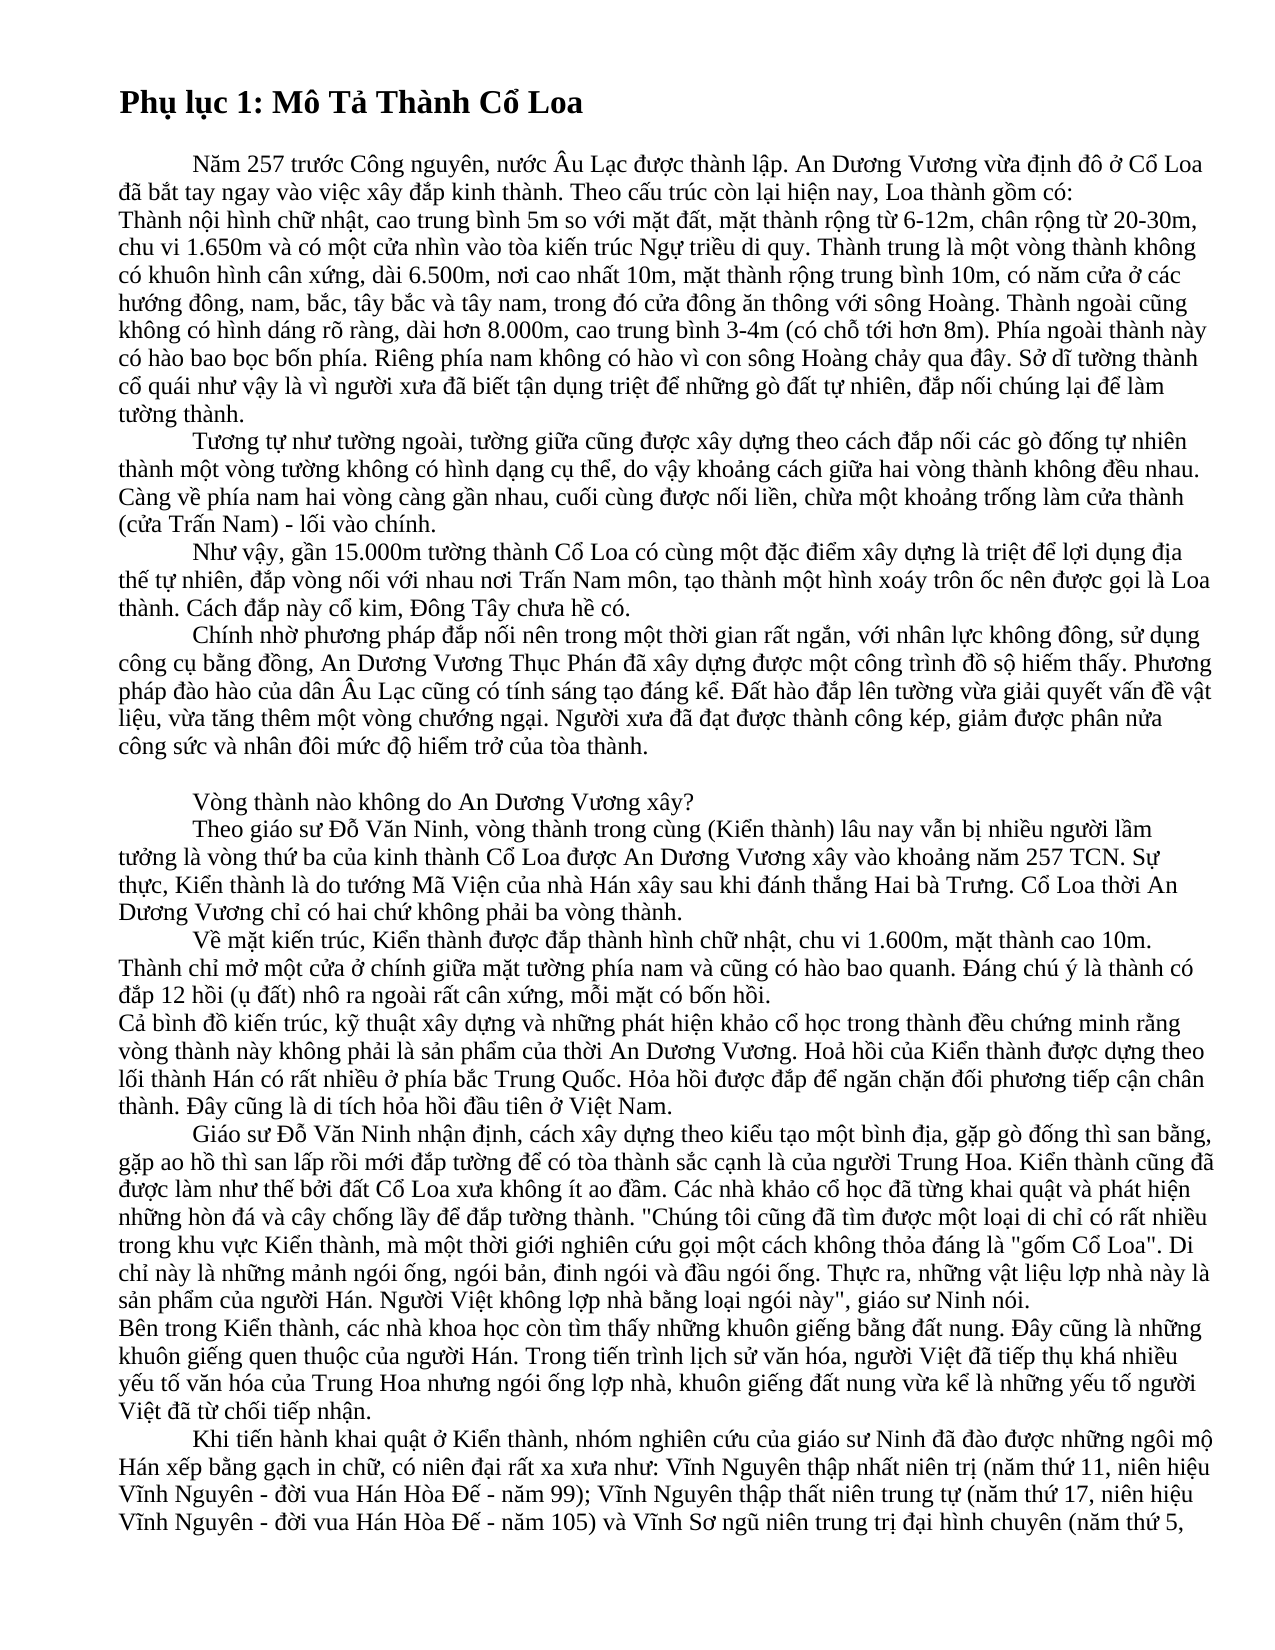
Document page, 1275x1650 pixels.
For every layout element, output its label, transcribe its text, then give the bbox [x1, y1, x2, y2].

text Khi tiến hành khai quật ở Kiển thành, nhóm nghiên cứu của giáo sư Ninh đã đào được những ngôi mộ Hán xếp bằng gạch in chữ, có niên đại rất xa xưa như: Vĩnh Nguyên thập nhất niên trị (năm thứ 11, niên hiệu Vĩnh Nguyên - đời vua Hán Hòa Đế - năm 99); Vĩnh Nguyên thập thất niên trung tự (năm thứ 17, niên hiệu Vĩnh Nguyên - đời vua Hán Hòa Đế - năm 105) và Vĩnh Sơ ngũ niên trung trị đại hình chuyên (năm thứ 5, [118, 1425, 1216, 1536]
text Giáo sư Đỗ Văn Ninh nhận định, cách xây dựng theo kiểu tạo một bình địa, gặp gò đống thì san bằng, gặp ao hồ thì san lấp rồi mới đắp tường để có tòa thành sắc cạnh là của người Trung Hoa. Kiển thành cũng đã được làm như thế bởi đất Cổ Loa xưa không ít ao đầm. Các nhà khảo cổ học đã từng khai quật và phát hiện những hòn đá và cây chống lầy để đắp tường thành. "Chúng tôi cũng đã tìm được một loại di chỉ có rất nhiều trong khu vực Kiển thành, mà một thời giới nghiên cứu gọi một cách không thỏa đáng là "gốm Cổ Loa". Di chỉ này là những mảnh ngói ống, ngói bản, đinh ngói và đầu ngói ống. Thực ra, những vật liệu lợp nhà này là sản phẩm của người Hán. Người Việt không lợp nhà bằng loại ngói này", giáo sư Ninh nói. [118, 1120, 1216, 1314]
text Như vậy, gần 15.000m tường thành Cổ Loa có cùng một đặc điểm xây dựng là triệt để lợi dụng địa thế tự nhiên, đắp vòng nối với nhau nơi Trấn Nam môn, tạo thành một hình xoáy trôn ốc nên được gọi là Loa thành. Cách đắp này cổ kim, Đông Tây chưa hề có. [118, 538, 1216, 621]
text Tương tự như tường ngoài, tường giữa cũng được xây dựng theo cách đắp nối các gò đống tự nhiên thành một vòng tường không có hình dạng cụ thể, do vậy khoảng cách giữa hai vòng thành không đều nhau. Càng về phía nam hai vòng càng gần nhau, cuối cùng được nối liền, chừa một khoảng trống làm cửa thành (cửa Trấn Nam) - lối vào chính. [118, 427, 1216, 538]
text Chính nhờ phương pháp đắp nối nên trong một thời gian rất ngắn, với nhân lực không đông, sử dụng công cụ bằng đồng, An Dương Vương Thục Phán đã xây dựng được một công trình đồ sộ hiếm thấy. Phương pháp đào hào của dân Âu Lạc cũng có tính sáng tạo đáng kể. Đất hào đắp lên tường vừa giải quyết vấn đề vật liệu, vừa tăng thêm một vòng chướng ngại. Người xưa đã đạt được thành công kép, giảm được phân nửa công sức và nhân đôi mức độ hiểm trở của tòa thành. [118, 621, 1216, 788]
text Cả bình đồ kiến trúc, kỹ thuật xây dựng và những phát hiện khảo cổ học trong thành đều chứng minh rằng vòng thành này không phải là sản phẩm của thời An Dương Vương. Hoả hồi của Kiển thành được dựng theo lối thành Hán có rất nhiều ở phía bắc Trung Quốc. Hỏa hồi được đắp để ngăn chặn đối phương tiếp cận chân thành. Đây cũng là di tích hỏa hồi đầu tiên ở Việt Nam. [118, 1009, 1216, 1120]
text Vòng thành nào không do An Dương Vương xây? [118, 788, 1216, 815]
text Về mặt kiến trúc, Kiển thành được đắp thành hình chữ nhật, chu vi 1.600m, mặt thành cao 10m. Thành chỉ mở một cửa ở chính giữa mặt tường phía nam và cũng có hào bao quanh. Đáng chú ý là thành có đắp 12 hồi (ụ đất) nhô ra ngoài rất cân xứng, mỗi mặt có bốn hồi. [118, 926, 1216, 1009]
text Năm 257 trước Công nguyên, nước Âu Lạc được thành lập. An Dương Vương vừa định đô ở Cổ Loa đã bắt tay ngay vào việc xây đắp kinh thành. Theo cấu trúc còn lại hiện nay, Loa thành gồm có: [118, 150, 1216, 206]
subtitle Phụ lục 1: Mô Tả Thành Cổ Loa [82, 84, 1216, 121]
text Bên trong Kiển thành, các nhà khoa học còn tìm thấy những khuôn giếng bằng đất nung. Đây cũng là những khuôn giếng quen thuộc của người Hán. Trong tiến trình lịch sử văn hóa, người Việt đã tiếp thụ khá nhiều yếu tố văn hóa của Trung Hoa nhưng ngói ống lợp nhà, khuôn giếng đất nung vừa kể là những yếu tố người Việt đã từ chối tiếp nhận. [118, 1314, 1216, 1425]
text Thành nội hình chữ nhật, cao trung bình 5m so với mặt đất, mặt thành rộng từ 6-12m, chân rộng từ 20-30m, chu vi 1.650m và có một cửa nhìn vào tòa kiến trúc Ngự triều di quy. Thành trung là một vòng thành không có khuôn hình cân xứng, dài 6.500m, nơi cao nhất 10m, mặt thành rộng trung bình 10m, có năm cửa ở các hướng đông, nam, bắc, tây bắc và tây nam, trong đó cửa đông ăn thông với sông Hoàng. Thành ngoài cũng không có hình dáng rõ ràng, dài hơn 8.000m, cao trung bình 3-4m (có chỗ tới hơn 8m). Phía ngoài thành này có hào bao bọc bốn phía. Riêng phía nam không có hào vì con sông Hoàng chảy qua đây. Sở dĩ tường thành cổ quái như vậy là vì người xưa đã biết tận dụng triệt để những gò đất tự nhiên, đắp nối chúng lại để làm tường thành. [118, 206, 1216, 427]
text Theo giáo sư Đỗ Văn Ninh, vòng thành trong cùng (Kiển thành) lâu nay vẫn bị nhiều người lầm tưởng là vòng thứ ba của kinh thành Cổ Loa được An Dương Vương xây vào khoảng năm 257 TCN. Sự thực, Kiển thành là do tướng Mã Viện của nhà Hán xây sau khi đánh thắng Hai bà Trưng. Cổ Loa thời An Dương Vương chỉ có hai chứ không phải ba vòng thành. [118, 815, 1216, 926]
